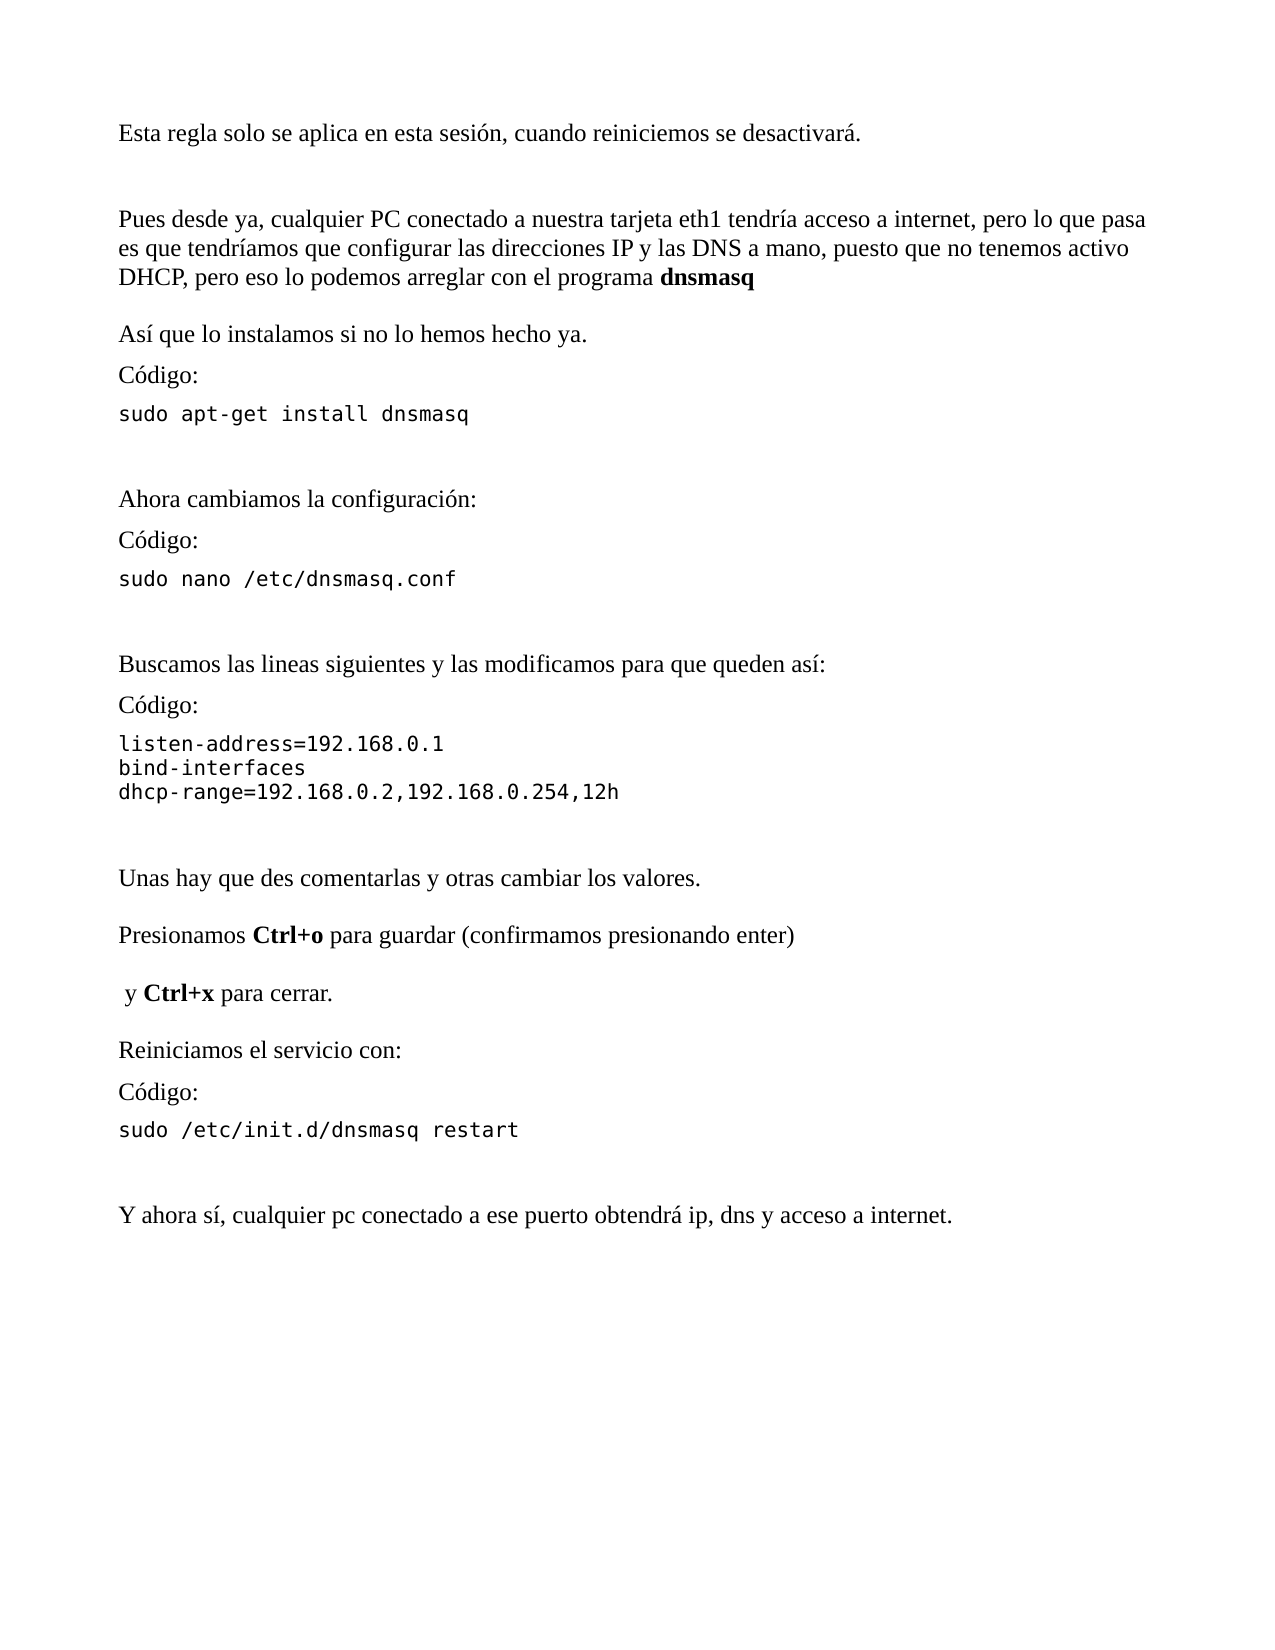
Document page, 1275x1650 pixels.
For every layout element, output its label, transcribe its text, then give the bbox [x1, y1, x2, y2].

text Código: [118, 361, 1157, 389]
text Y ahora sí, cualquier pc conectado a ese puerto obtendrá ip, dns y acceso a internet. [118, 1172, 1157, 1258]
text Código: [118, 526, 1157, 554]
text bind-interfaces [118, 756, 1157, 780]
text Buscamos las lineas siguientes y las modificamos para que queden así: [118, 621, 1157, 678]
text listen-address=192.168.0.1 [118, 732, 1157, 756]
text sudo /etc/init.d/dnsmasq restart [118, 1118, 1157, 1142]
text Esta regla solo se aplica en esta sesión, cuando reiniciemos se desactivará. Pues desde ya, cualquier PC conectado a nuestra tarjeta eth1 tendría acceso a internet, pero lo que pasa es que tendríamos que configurar las direcciones IP y las DNS a mano, puesto que no tenemos activo DHCP, pero eso lo podemos arreglar con el programa dnsmasq Así que lo instalamos si no lo hemos hecho ya. [118, 118, 1157, 348]
text Código: [118, 1077, 1157, 1105]
text Unas hay que des comentarlas y otras cambiar los valores. Presionamos Ctrl+o para guardar (confirmamos presionando enter) y Ctrl+x para cerrar. Reiniciamos el servicio con: [118, 834, 1157, 1064]
text Ahora cambiamos la configuración: [118, 456, 1157, 513]
text Código: [118, 691, 1157, 719]
text dhcp-range=192.168.0.2,192.168.0.254,12h [118, 780, 1157, 805]
text sudo nano /etc/dnsmasq.conf [118, 567, 1157, 591]
text sudo apt-get install dnsmasq [118, 402, 1157, 426]
